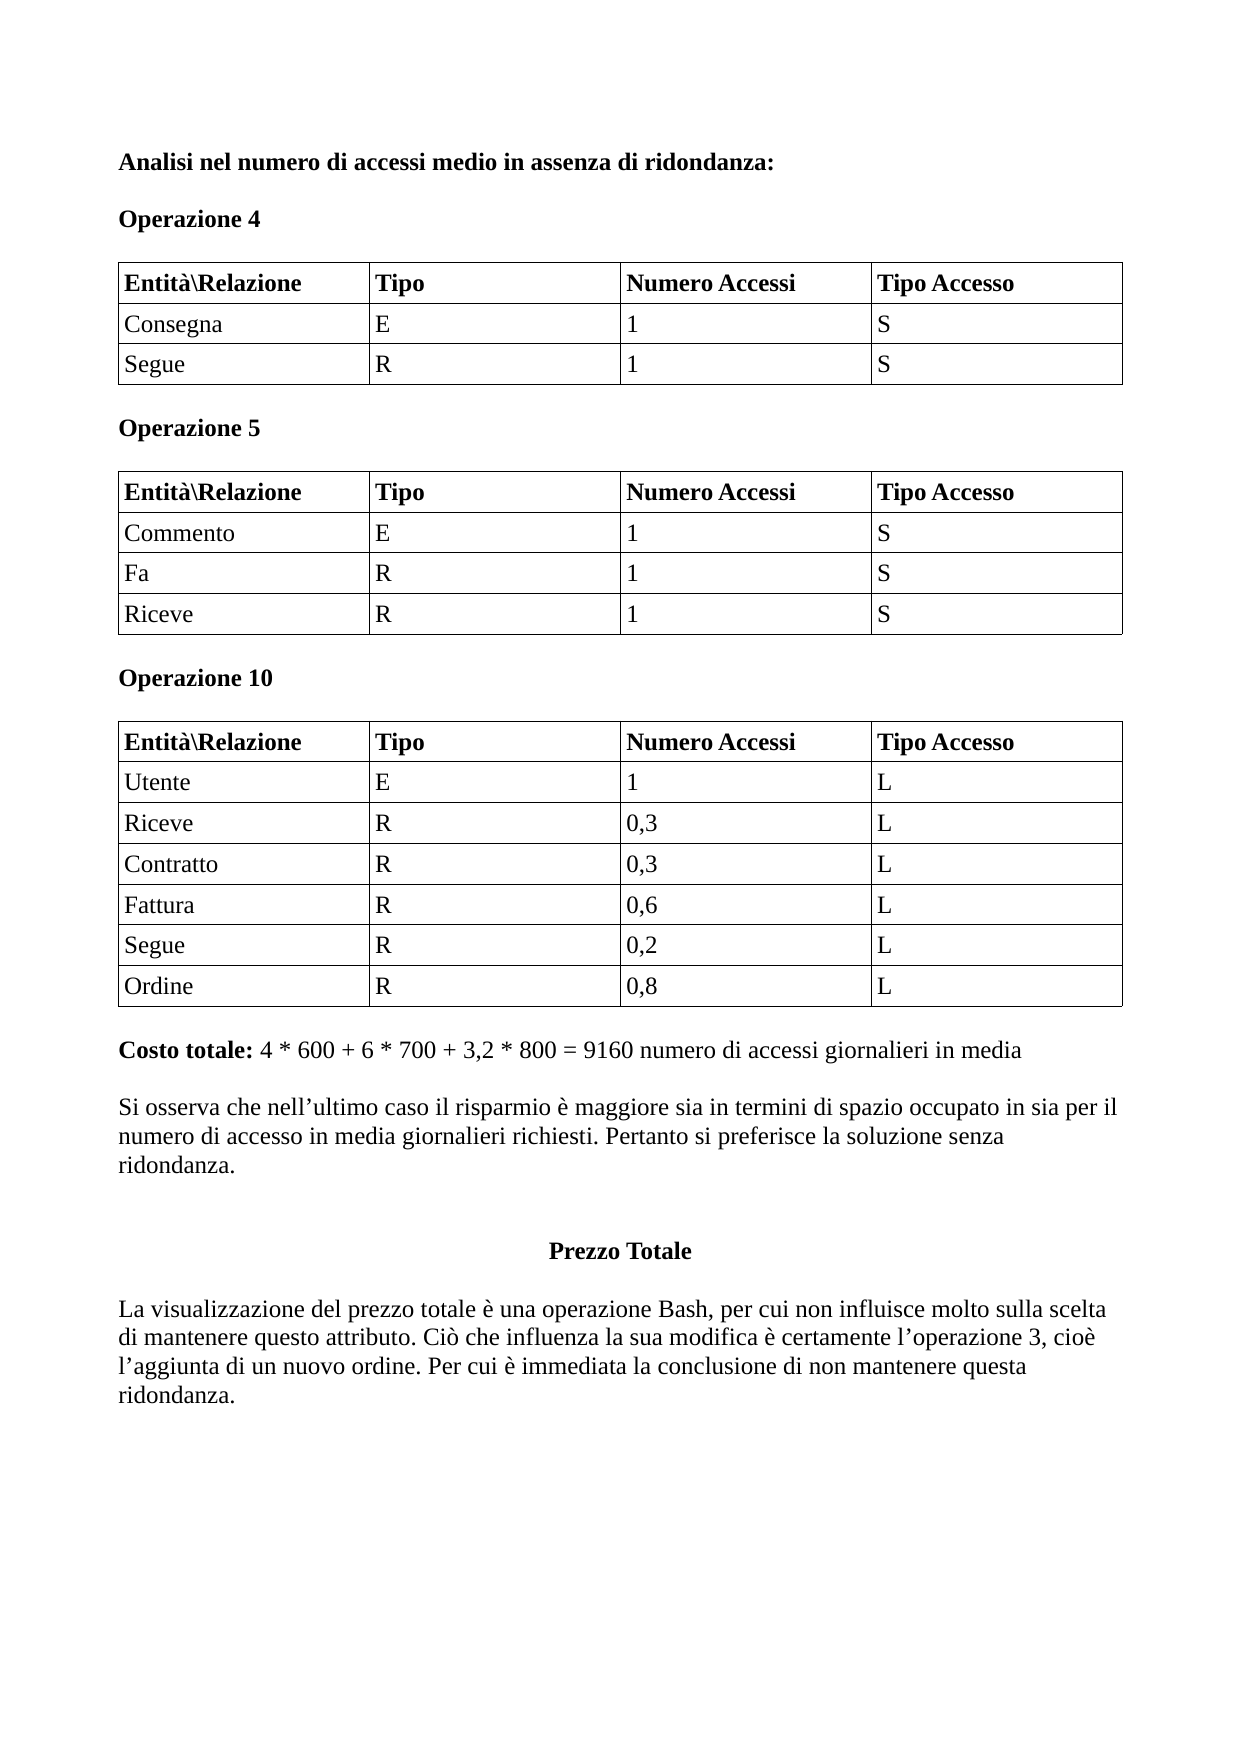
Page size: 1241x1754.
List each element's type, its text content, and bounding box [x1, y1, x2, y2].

table_cell R [370, 966, 620, 1006]
table_cell S [872, 304, 1122, 343]
text Operazione 10 [118, 663, 1122, 692]
table_cell L [872, 803, 1122, 843]
table_cell Utente [119, 762, 369, 802]
table_header Tipo [370, 472, 620, 512]
table_cell Segue [119, 344, 369, 384]
table_cell S [872, 594, 1122, 634]
table_header Tipo [370, 263, 620, 303]
table_cell S [872, 513, 1122, 552]
table_header Tipo [370, 722, 620, 761]
table_cell 0,2 [621, 925, 871, 965]
table_cell 1 [621, 344, 871, 384]
table_cell L [872, 762, 1122, 802]
table_cell 0,3 [621, 844, 871, 883]
table_cell 1 [621, 594, 871, 634]
table_cell 1 [621, 304, 871, 343]
table_header Tipo Accesso [872, 722, 1122, 761]
table_cell Riceve [119, 803, 369, 843]
table_cell 0,3 [621, 803, 871, 843]
text Prezzo Totale [118, 1236, 1122, 1265]
table_header Entità\Relazione [119, 472, 369, 512]
table_cell R [370, 594, 620, 634]
table_header Tipo Accesso [872, 472, 1122, 512]
table_cell L [872, 966, 1122, 1006]
table_cell R [370, 844, 620, 883]
table_cell R [370, 803, 620, 843]
table_cell L [872, 885, 1122, 924]
table_cell L [872, 844, 1122, 883]
table_header Tipo Accesso [872, 263, 1122, 303]
table_header Entità\Relazione [119, 263, 369, 303]
table_cell S [872, 344, 1122, 384]
table_header Numero Accessi [621, 472, 871, 512]
text Costo totale: 4 * 600 + 6 * 700 + 3,2 * 800 = 9160 numero di accessi giornalieri in media [118, 1035, 1122, 1064]
table_cell Ordine [119, 966, 369, 1006]
table_cell E [370, 513, 620, 552]
table_cell R [370, 344, 620, 384]
table_cell R [370, 885, 620, 924]
table_cell 1 [621, 553, 871, 593]
table_header Entità\Relazione [119, 722, 369, 761]
table_cell 1 [621, 762, 871, 802]
text La visualizzazione del prezzo totale è una operazione Bash, per cui non influisce molto sulla scelta di mantenere questo attributo. Ciò che influenza la sua modifica è certamente l’operazione 3, cioè l’aggiunta di un nuovo ordine. Per cui è immediata la conclusione di non mantenere questa ridondanza. [118, 1294, 1122, 1409]
table_cell Segue [119, 925, 369, 965]
table_cell Riceve [119, 594, 369, 634]
table_cell E [370, 762, 620, 802]
table_cell L [872, 925, 1122, 965]
table_cell Fattura [119, 885, 369, 924]
table_cell R [370, 925, 620, 965]
table_cell Consegna [119, 304, 369, 343]
table_cell R [370, 553, 620, 593]
table_cell Contratto [119, 844, 369, 883]
text Analisi nel numero di accessi medio in assenza di ridondanza: [118, 147, 1122, 176]
text Operazione 4 [118, 204, 1122, 233]
table_cell Commento [119, 513, 369, 552]
table_cell 1 [621, 513, 871, 552]
table_cell 0,6 [621, 885, 871, 924]
table_cell Fa [119, 553, 369, 593]
table_cell S [872, 553, 1122, 593]
table_cell 0,8 [621, 966, 871, 1006]
table_header Numero Accessi [621, 263, 871, 303]
table_cell E [370, 304, 620, 343]
table_header Numero Accessi [621, 722, 871, 761]
text Operazione 5 [118, 413, 1122, 442]
text Si osserva che nell’ultimo caso il risparmio è maggiore sia in termini di spazio occupato in sia per il numero di accesso in media giornalieri richiesti. Pertanto si preferisce la soluzione senza ridondanza. [118, 1092, 1122, 1179]
